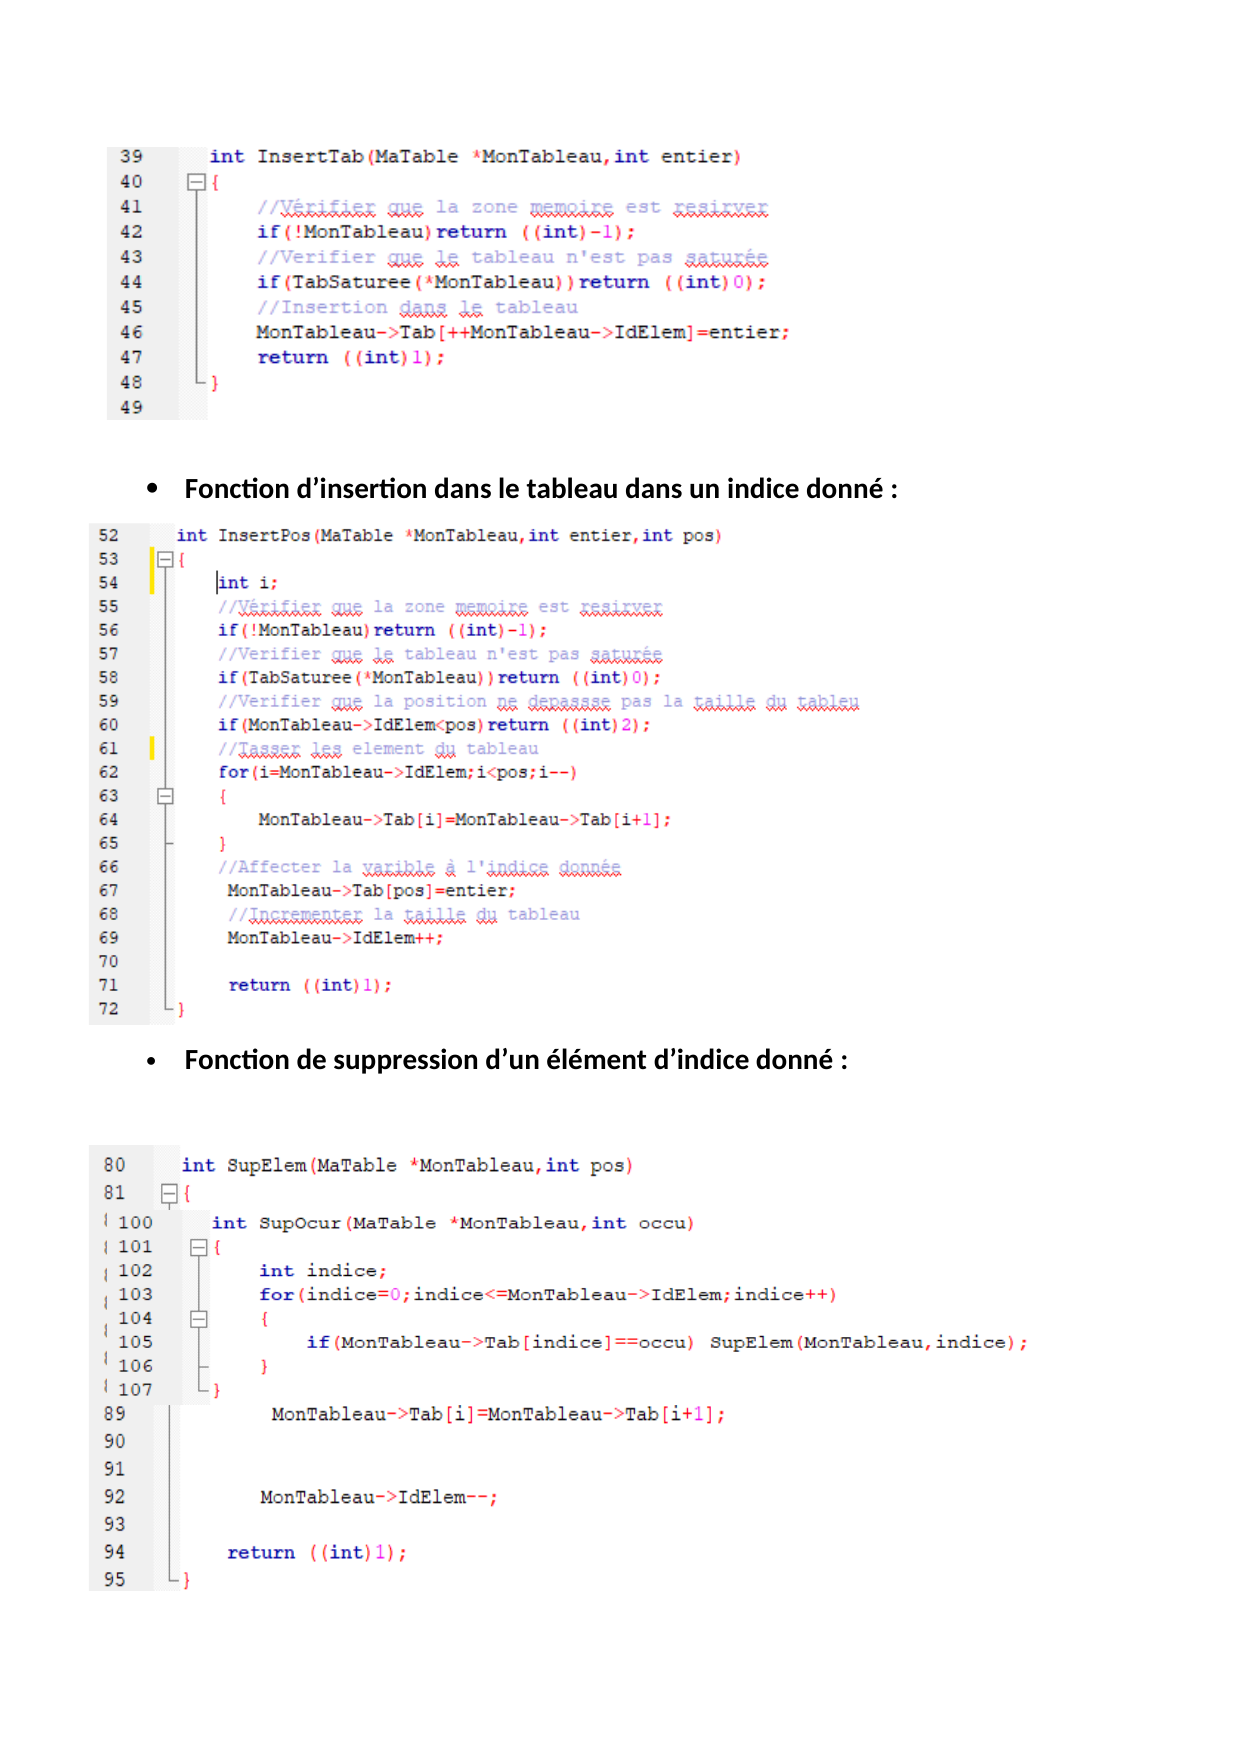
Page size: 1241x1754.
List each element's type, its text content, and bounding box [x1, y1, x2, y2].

list Fonction d’insertion dans le tableau dans un indice donné : [147, 470, 1152, 505]
list Fonction de suppression d’un élément d’indice donné : [147, 1041, 1152, 1077]
